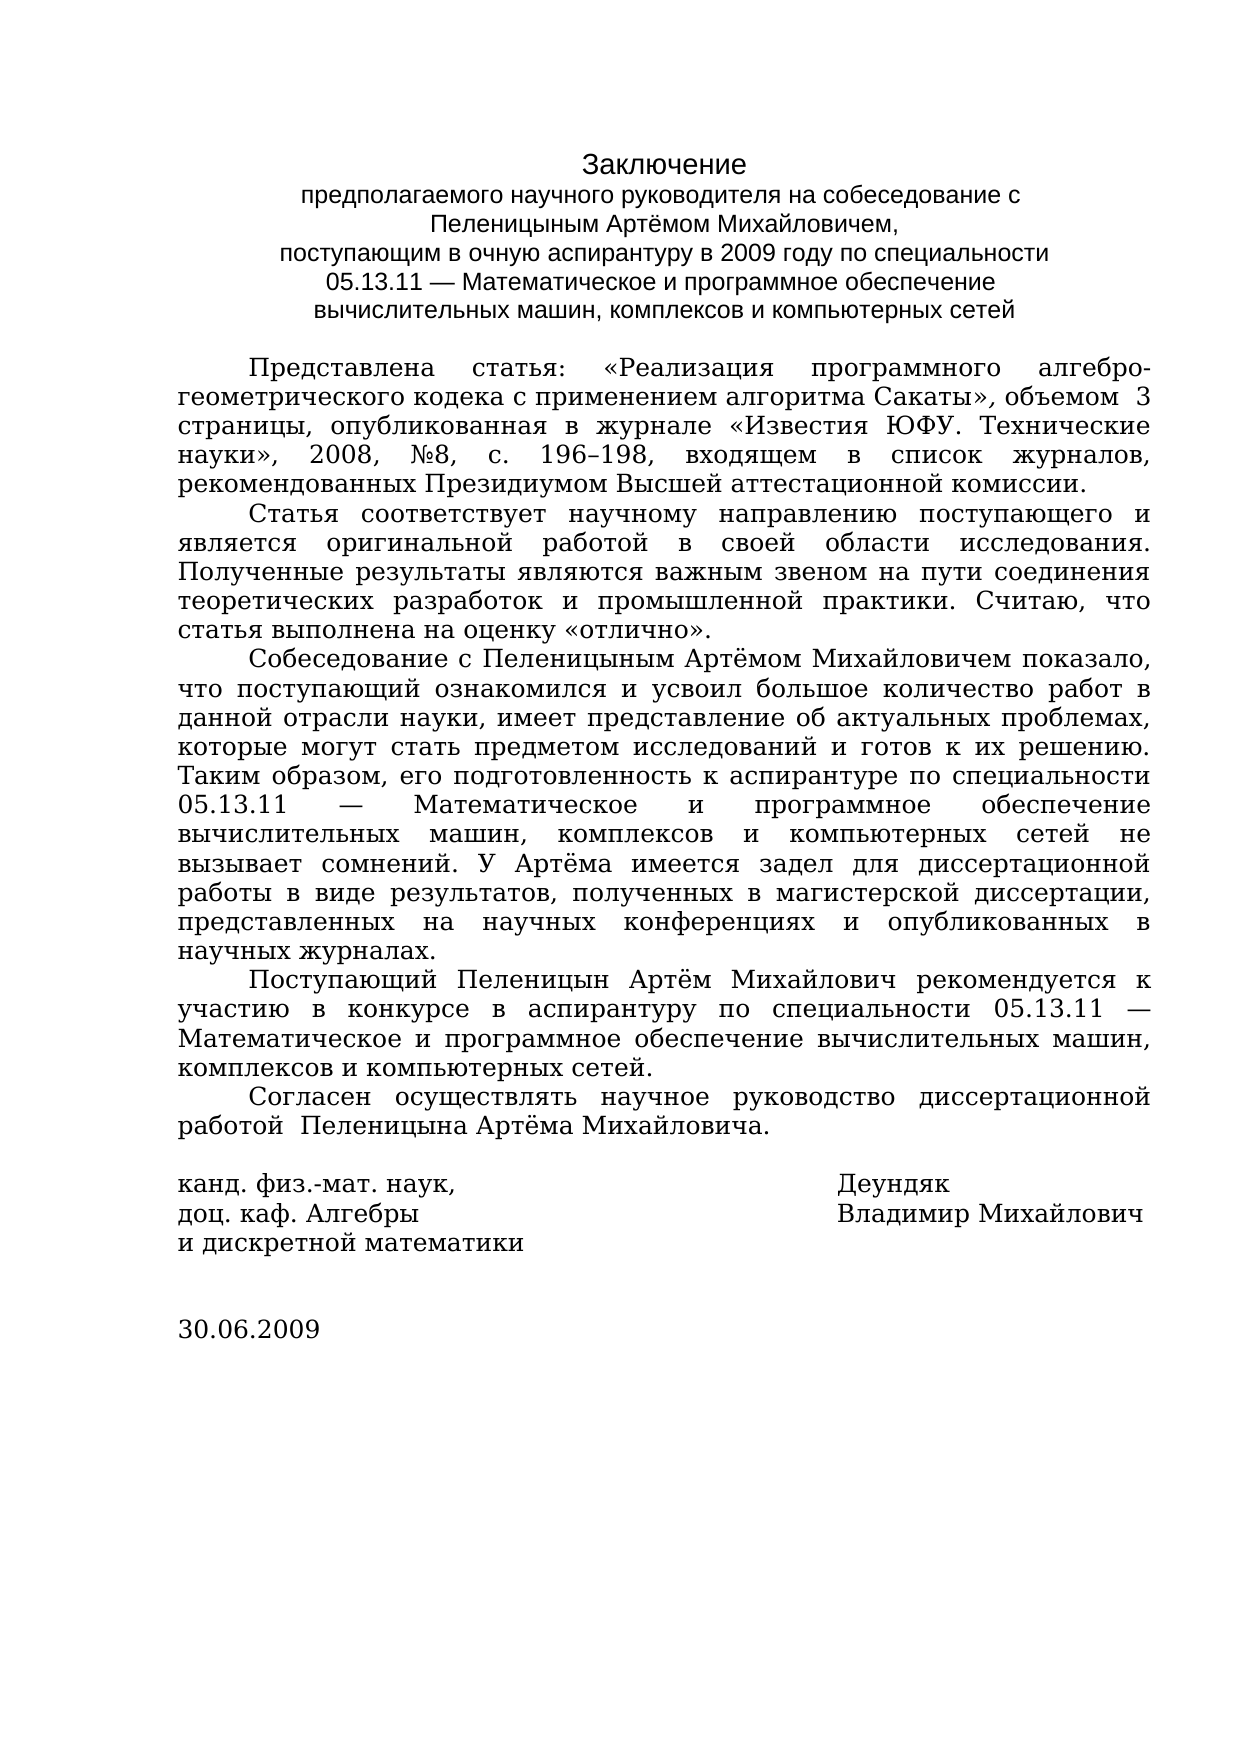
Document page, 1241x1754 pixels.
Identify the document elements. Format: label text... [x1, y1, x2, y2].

text Согласен осуществлять научное руководство диссертационной работой Пеленицына Артёма Михайловича. [177, 1082, 1152, 1140]
text предполагаемого научного руководителя на собеседование с Пеленицыным Артёмом Михайловичем, поступающим в очную аспирантуру в 2009 году по специальности 05.13.11 — Математическое и программное обеспечение вычислительных машин, комплексов и компьютерных сетей [177, 180, 1152, 324]
text и дискретной математики [177, 1228, 1152, 1257]
text Поступающий Пеленицын Артём Михайлович рекомендуется к участию в конкурсе в аспирантуру по специальности 05.13.11 — Математическое и программное обеспечение вычислительных машин, комплексов и компьютерных сетей. [177, 965, 1152, 1082]
text Представлена статья: «Реализация программного алгебро-геометрического кодека с применением алгоритма Сакаты», объемом 3 страницы, опубликованная в журнале «Известия ЮФУ. Технические науки», 2008, №8, с. 196–198, входящем в список журналов, рекомендованных Президиумом Высшей аттестационной комиссии. [177, 353, 1152, 499]
text Собеседование с Пеленицыным Артёмом Михайловичем показало, что поступающий ознакомился и усвоил большое количество работ в данной отрасли науки, имеет представление об актуальных проблемах, которые могут стать предметом исследований и готов к их решению. Таким образом, его подготовленность к аспирантуре по специальности 05.13.11 — Математическое и программное обеспечение вычислительных машин, комплексов и компьютерных сетей не вызывает сомнений. У Артёма имеется задел для диссертационной работы в виде результатов, полученных в магистерской диссертации, представленных на научных конференциях и опубликованных в научных журналах. [177, 644, 1152, 965]
text Заключение [177, 147, 1152, 180]
text Статья соответствует научному направлению поступающего и является оригинальной работой в своей области исследования. Полученные результаты являются важным звеном на пути соединения теоретических разработок и промышленной практики. Считаю, что статья выполнена на оценку «отлично». [177, 499, 1152, 644]
text 30.06.2009 [177, 1315, 1152, 1344]
text доц. каф. Алгебры Владимир Михайлович [177, 1199, 1152, 1228]
text канд. физ.-мат. наук, Деундяк [177, 1169, 1152, 1199]
